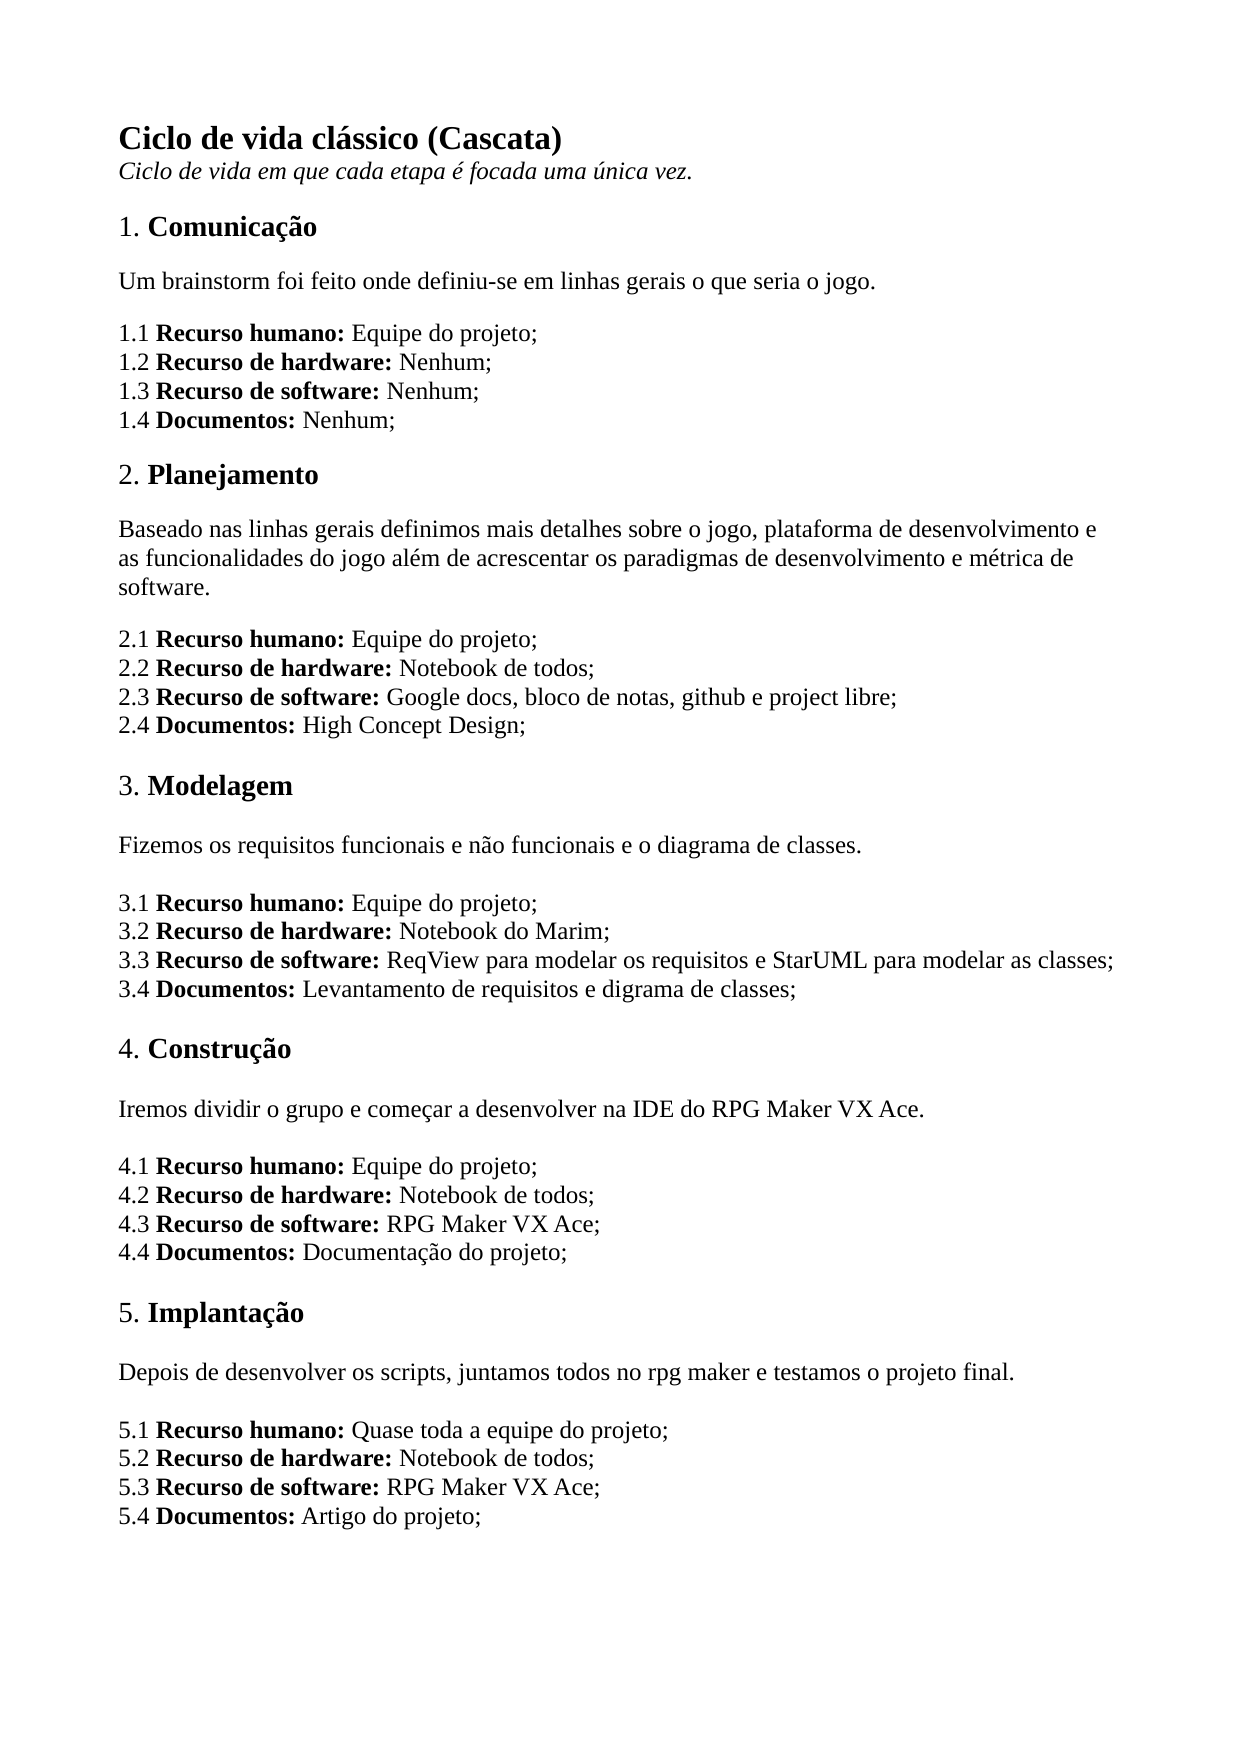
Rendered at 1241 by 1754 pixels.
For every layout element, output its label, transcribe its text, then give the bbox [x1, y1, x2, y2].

text Depois de desenvolver os scripts, juntamos todos no rpg maker e testamos o projeto final. [118, 1357, 1122, 1386]
text 4.4 Documentos: Documentação do projeto; [118, 1237, 1122, 1266]
text Iremos dividir o grupo e começar a desenvolver na IDE do RPG Maker VX Ace. [118, 1094, 1122, 1122]
text 4.1 Recurso humano: Equipe do projeto; [118, 1151, 1122, 1180]
text 1.1 Recurso humano: Equipe do projeto; [118, 318, 1122, 347]
text 3.1 Recurso humano: Equipe do projeto; [118, 888, 1122, 916]
text 4.3 Recurso de software: RPG Maker VX Ace; [118, 1209, 1122, 1237]
text 4.2 Recurso de hardware: Notebook de todos; [118, 1180, 1122, 1209]
text 3. Modelagem [118, 768, 1122, 801]
text 4. Construção [118, 1031, 1122, 1065]
text 3.3 Recurso de software: ReqView para modelar os requisitos e StarUML para modelar as classes; [118, 945, 1122, 974]
text 2.1 Recurso humano: Equipe do projeto; [118, 624, 1122, 653]
text 5. Implantação [118, 1295, 1122, 1328]
text 1.2 Recurso de hardware: Nenhum; [118, 347, 1122, 376]
text Fizemos os requisitos funcionais e não funcionais e o diagrama de classes. [118, 830, 1122, 859]
text 2.2 Recurso de hardware: Notebook de todos; [118, 653, 1122, 682]
text Ciclo de vida clássico (Cascata) [118, 118, 1122, 156]
text 2.4 Documentos: High Concept Design; [118, 710, 1122, 739]
text 1.4 Documentos: Nenhum; [118, 405, 1122, 433]
text 5.4 Documentos: Artigo do projeto; [118, 1501, 1122, 1530]
text 2. Planejamento [118, 457, 1122, 491]
text 3.4 Documentos: Levantamento de requisitos e digrama de classes; [118, 974, 1122, 1003]
text 5.1 Recurso humano: Quase toda a equipe do projeto; [118, 1415, 1122, 1443]
text 1. Comunicação [118, 209, 1122, 242]
text 2.3 Recurso de software: Google docs, bloco de notas, github e project libre; [118, 682, 1122, 710]
text 3.2 Recurso de hardware: Notebook do Marim; [118, 916, 1122, 945]
text 1.3 Recurso de software: Nenhum; [118, 376, 1122, 405]
text 5.2 Recurso de hardware: Notebook de todos; [118, 1443, 1122, 1472]
text Ciclo de vida em que cada etapa é focada uma única vez. [118, 156, 1122, 185]
text Um brainstorm foi feito onde definiu-se em linhas gerais o que seria o jogo. [118, 266, 1122, 295]
text 5.3 Recurso de software: RPG Maker VX Ace; [118, 1472, 1122, 1501]
text Baseado nas linhas gerais definimos mais detalhes sobre o jogo, plataforma de desenvolvimento e as funcionalidades do jogo além de acrescentar os paradigmas de desenvolvimento e métrica de software. [118, 514, 1122, 601]
